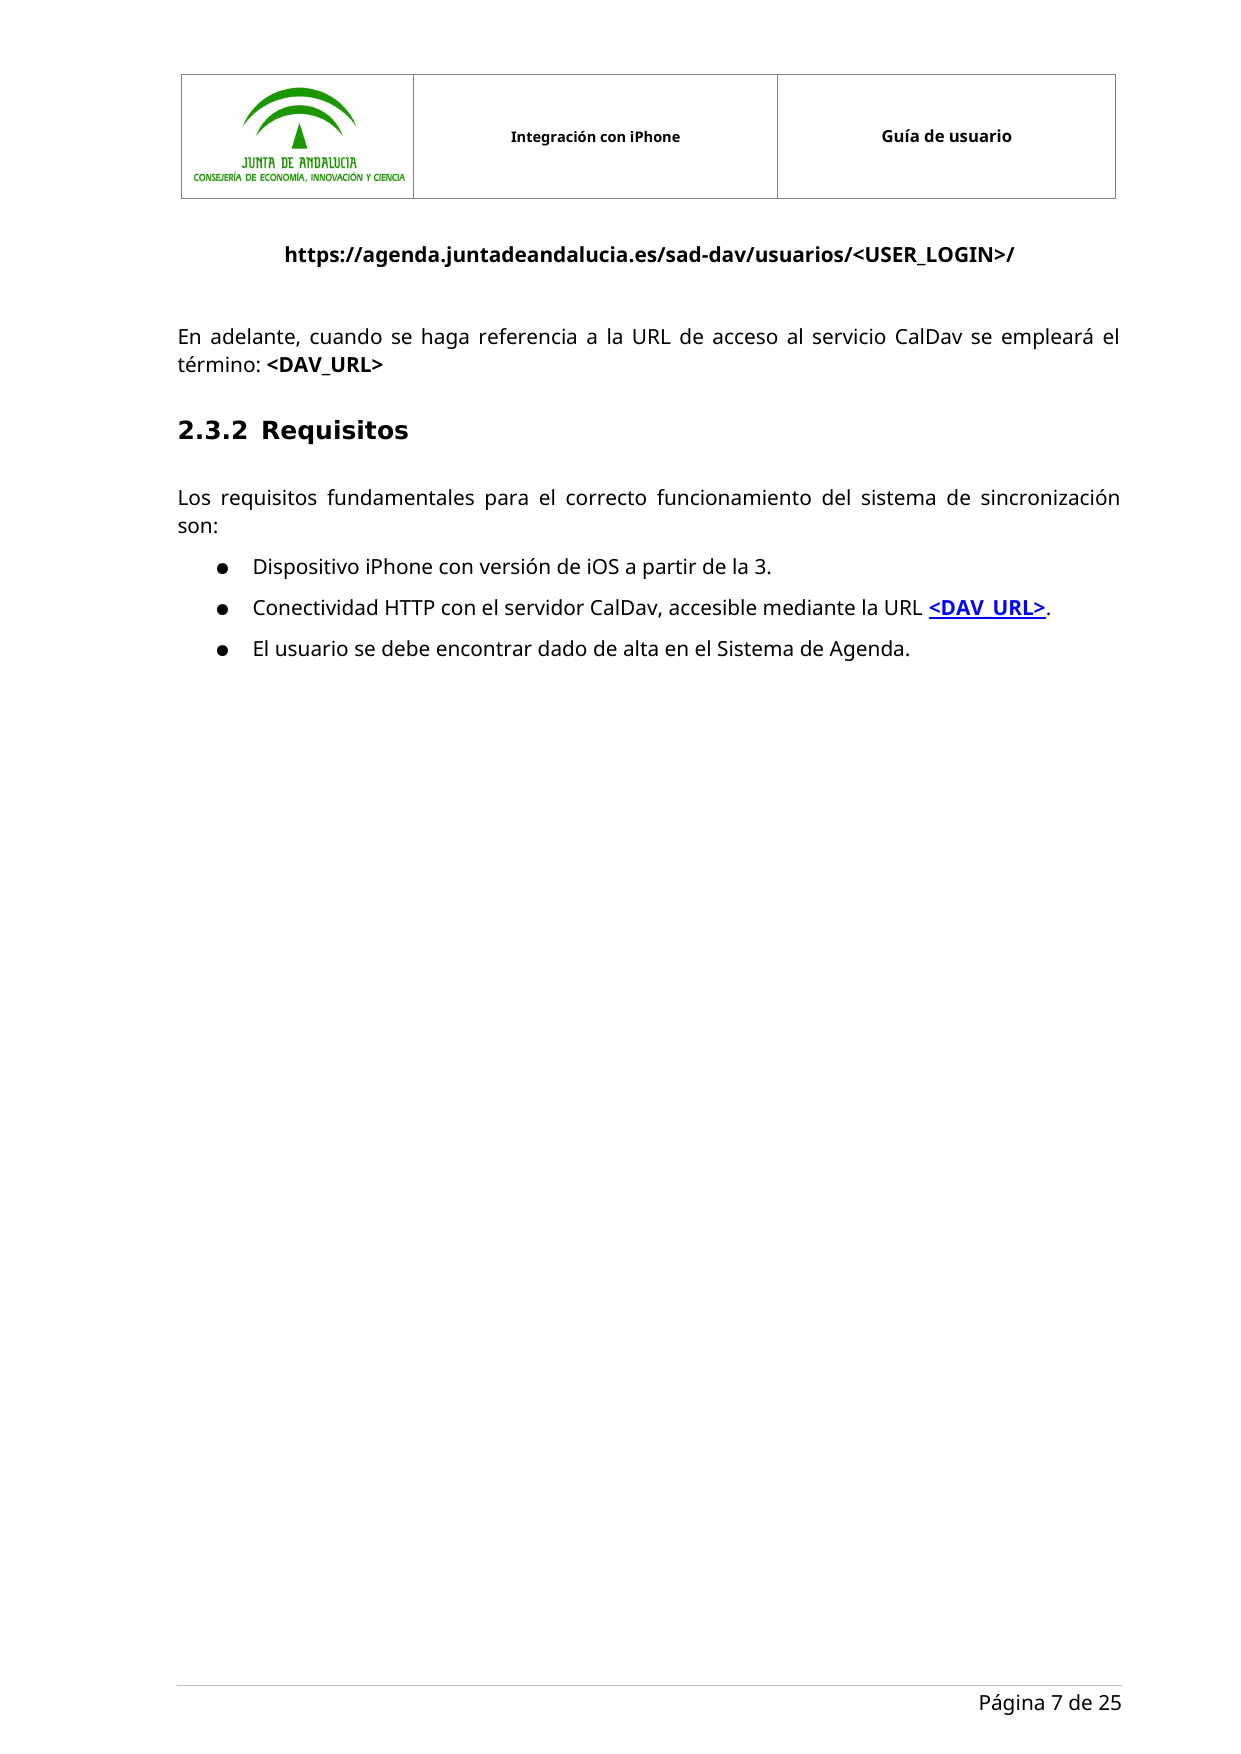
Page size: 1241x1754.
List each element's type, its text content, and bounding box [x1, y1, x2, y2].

picture [192, 87, 407, 186]
text https://agenda.juntadeandalucia.es/sad-dav/usuarios/<USER_LOGIN>/ [177, 240, 1122, 268]
list Dispositivo iPhone con versión de iOS a partir de la 3. [215, 552, 1122, 581]
list El usuario se debe encontrar dado de alta en el Sistema de Agenda. [215, 634, 1122, 663]
text En adelante, cuando se haga referencia a la URL de acceso al servicio CalDav se empleará el término: <DAV_URL> [177, 322, 1122, 379]
text Los requisitos fundamentales para el correcto funcionamiento del sistema de sincronización son: [177, 483, 1122, 540]
subtitle Requisitos [177, 416, 1122, 446]
list Conectividad HTTP con el servidor CalDav, accesible mediante la URL <DAV_URL>. [215, 593, 1122, 622]
